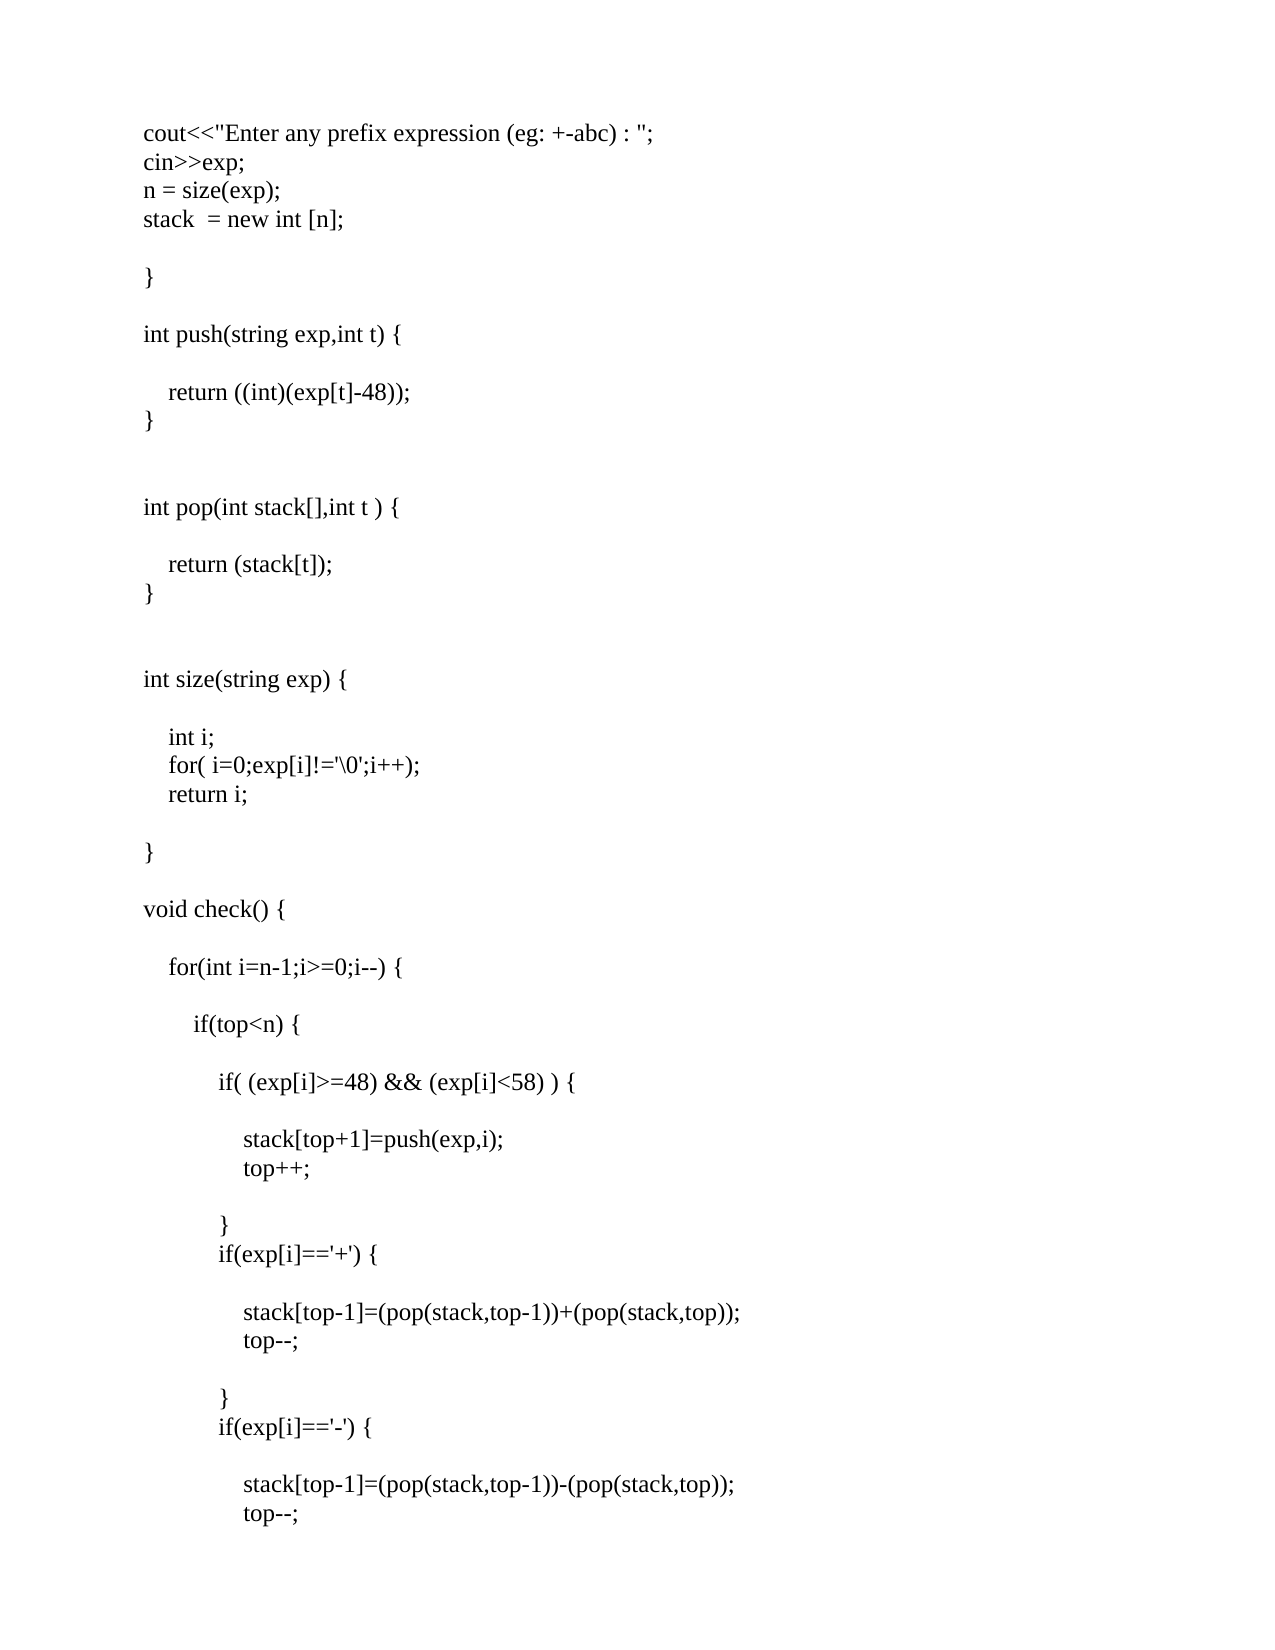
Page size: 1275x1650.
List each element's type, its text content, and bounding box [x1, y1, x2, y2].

text } [118, 1383, 1157, 1412]
text } [118, 1211, 1157, 1239]
text int push(string exp,int t) { [118, 319, 1157, 348]
text return ((int)(exp[t]-48)); [118, 377, 1157, 406]
text stack[top+1]=push(exp,i); [118, 1124, 1157, 1153]
text int size(string exp) { [118, 664, 1157, 693]
text } [118, 578, 1157, 607]
text if( (exp[i]>=48) && (exp[i]<58) ) { [118, 1067, 1157, 1096]
text void check() { [118, 894, 1157, 923]
text top--; [118, 1498, 1157, 1527]
text } [118, 262, 1157, 291]
text if(exp[i]=='-') { [118, 1412, 1157, 1441]
text cout<<"Enter any prefix expression (eg: +-abc) : "; [118, 118, 1157, 147]
text top--; [118, 1326, 1157, 1354]
text int pop(int stack[],int t ) { [118, 492, 1157, 521]
text if(top<n) { [118, 1009, 1157, 1038]
text for( i=0;exp[i]!='\0';i++); [118, 751, 1157, 779]
text n = size(exp); [118, 176, 1157, 204]
text for(int i=n-1;i>=0;i--) { [118, 952, 1157, 981]
text return i; [118, 779, 1157, 808]
text return (stack[t]); [118, 549, 1157, 578]
text if(exp[i]=='+') { [118, 1239, 1157, 1268]
text top++; [118, 1153, 1157, 1182]
text } [118, 837, 1157, 866]
text stack = new int [n]; [118, 204, 1157, 233]
text int i; [118, 722, 1157, 751]
text stack[top-1]=(pop(stack,top-1))-(pop(stack,top)); [118, 1469, 1157, 1498]
text } [118, 406, 1157, 434]
text cin>>exp; [118, 147, 1157, 176]
text stack[top-1]=(pop(stack,top-1))+(pop(stack,top)); [118, 1297, 1157, 1326]
